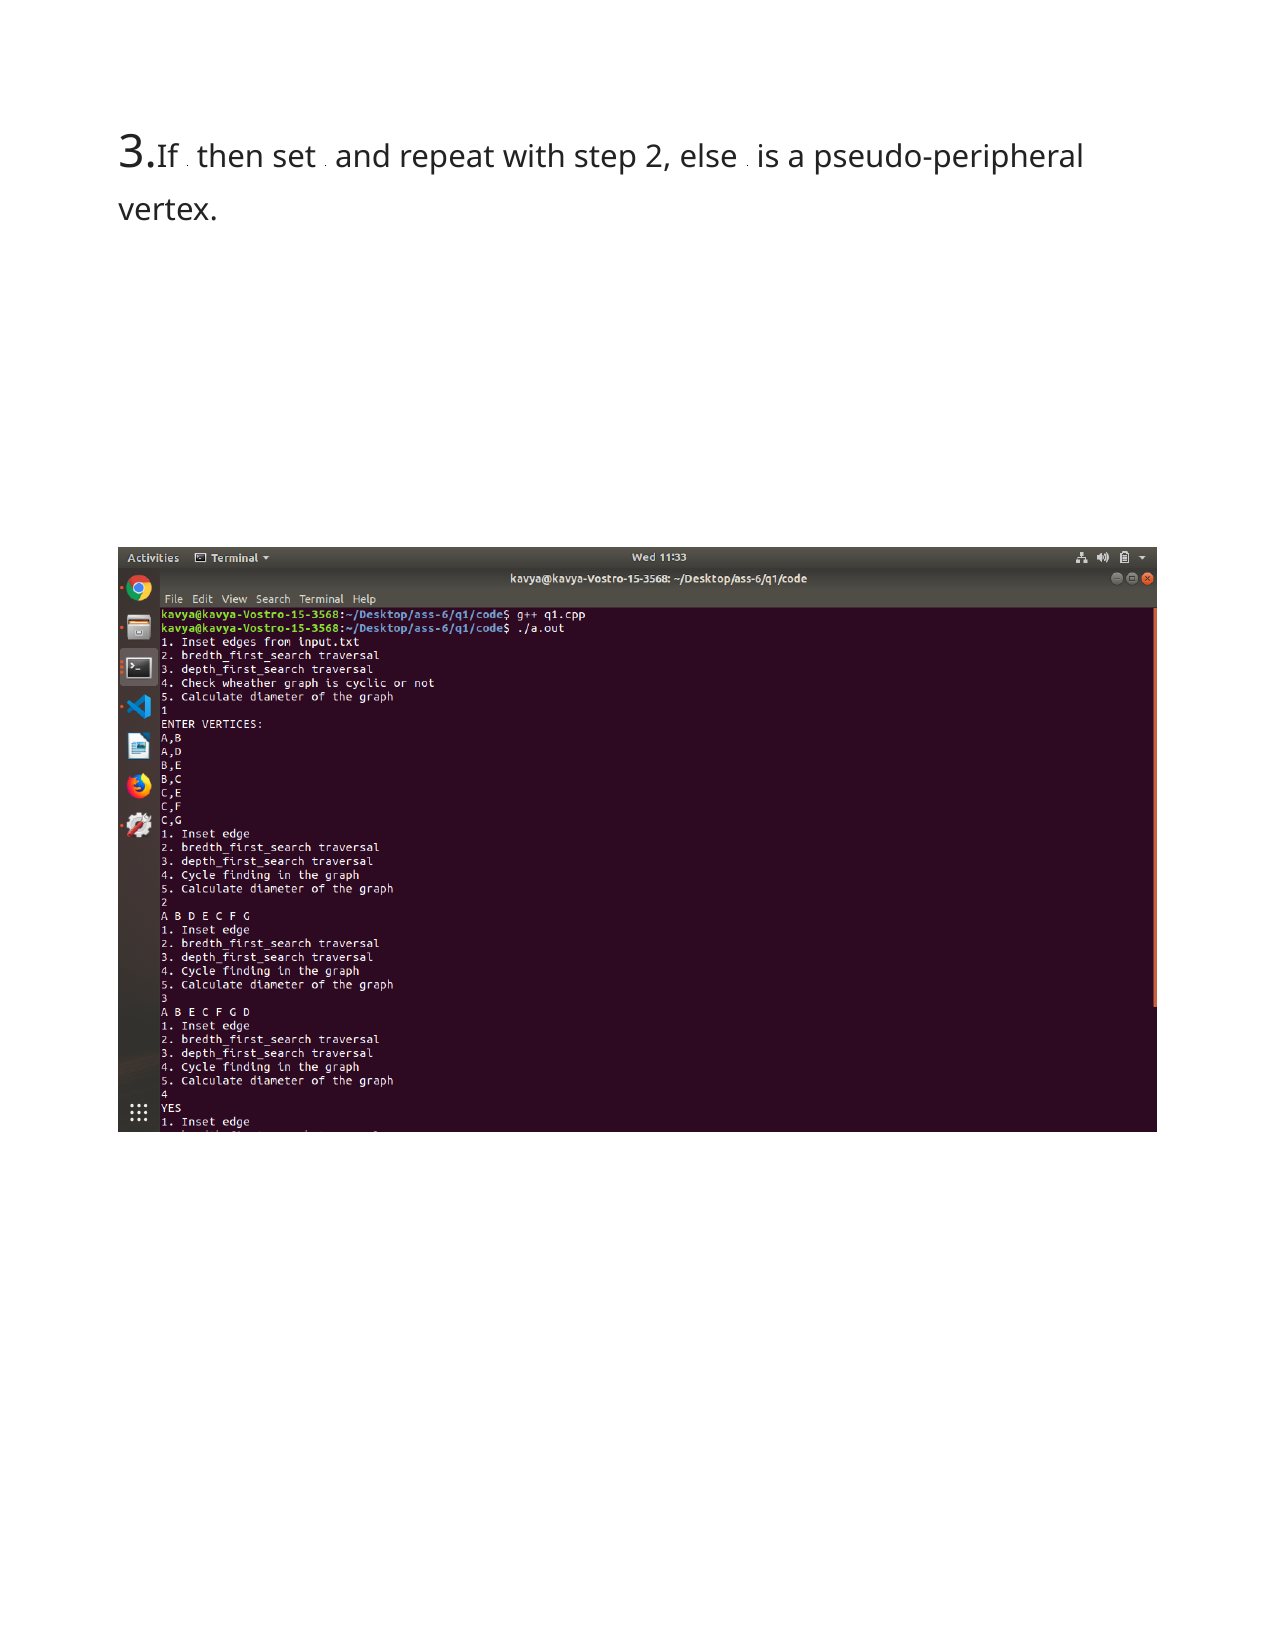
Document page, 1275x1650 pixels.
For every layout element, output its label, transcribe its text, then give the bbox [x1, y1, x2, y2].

picture [118, 547, 1157, 1132]
list If then set and repeat with step 2, else is a pseudo-peripheral vertex. [118, 118, 1157, 229]
